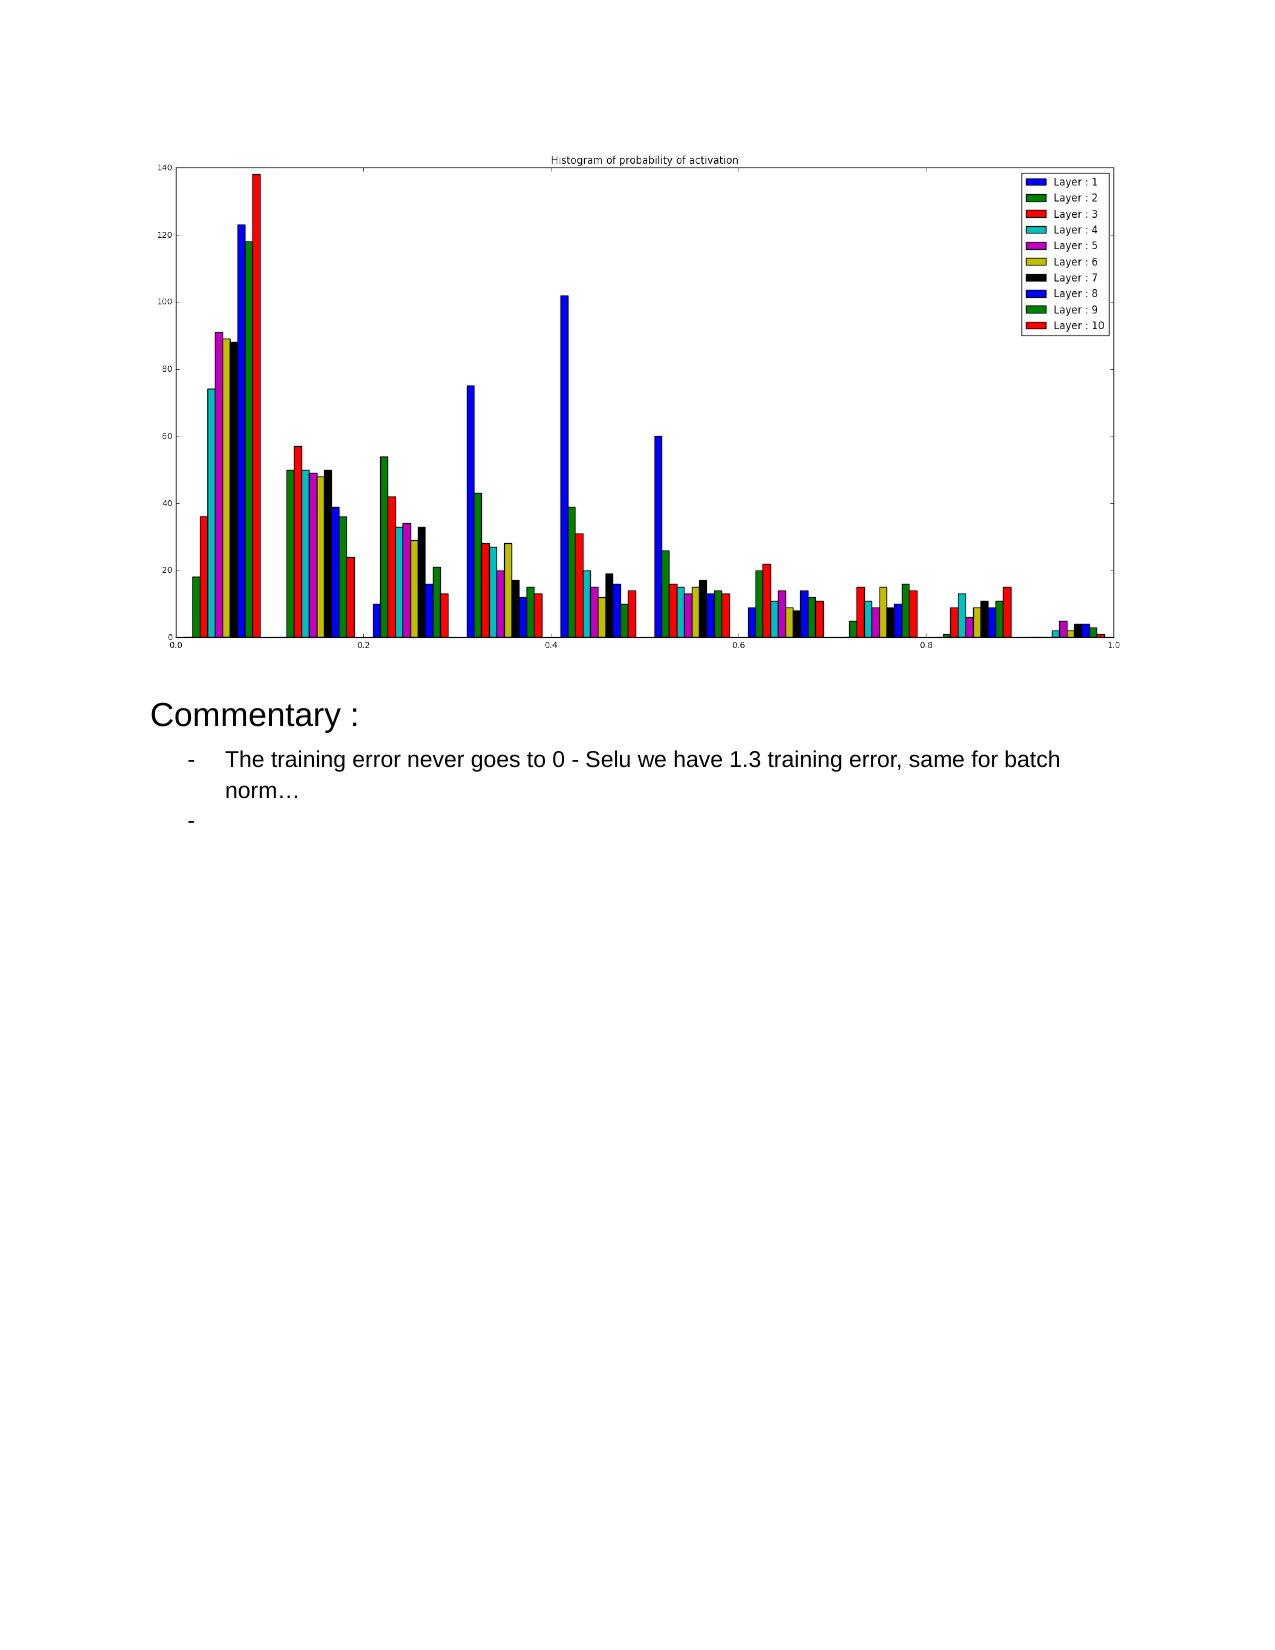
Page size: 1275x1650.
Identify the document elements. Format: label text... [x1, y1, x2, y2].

list The training error never goes to 0 - Selu we have 1.3 training error, same for batch norm… [187, 746, 1125, 803]
picture [150, 150, 1125, 655]
subtitle Commentary : [150, 696, 1125, 734]
